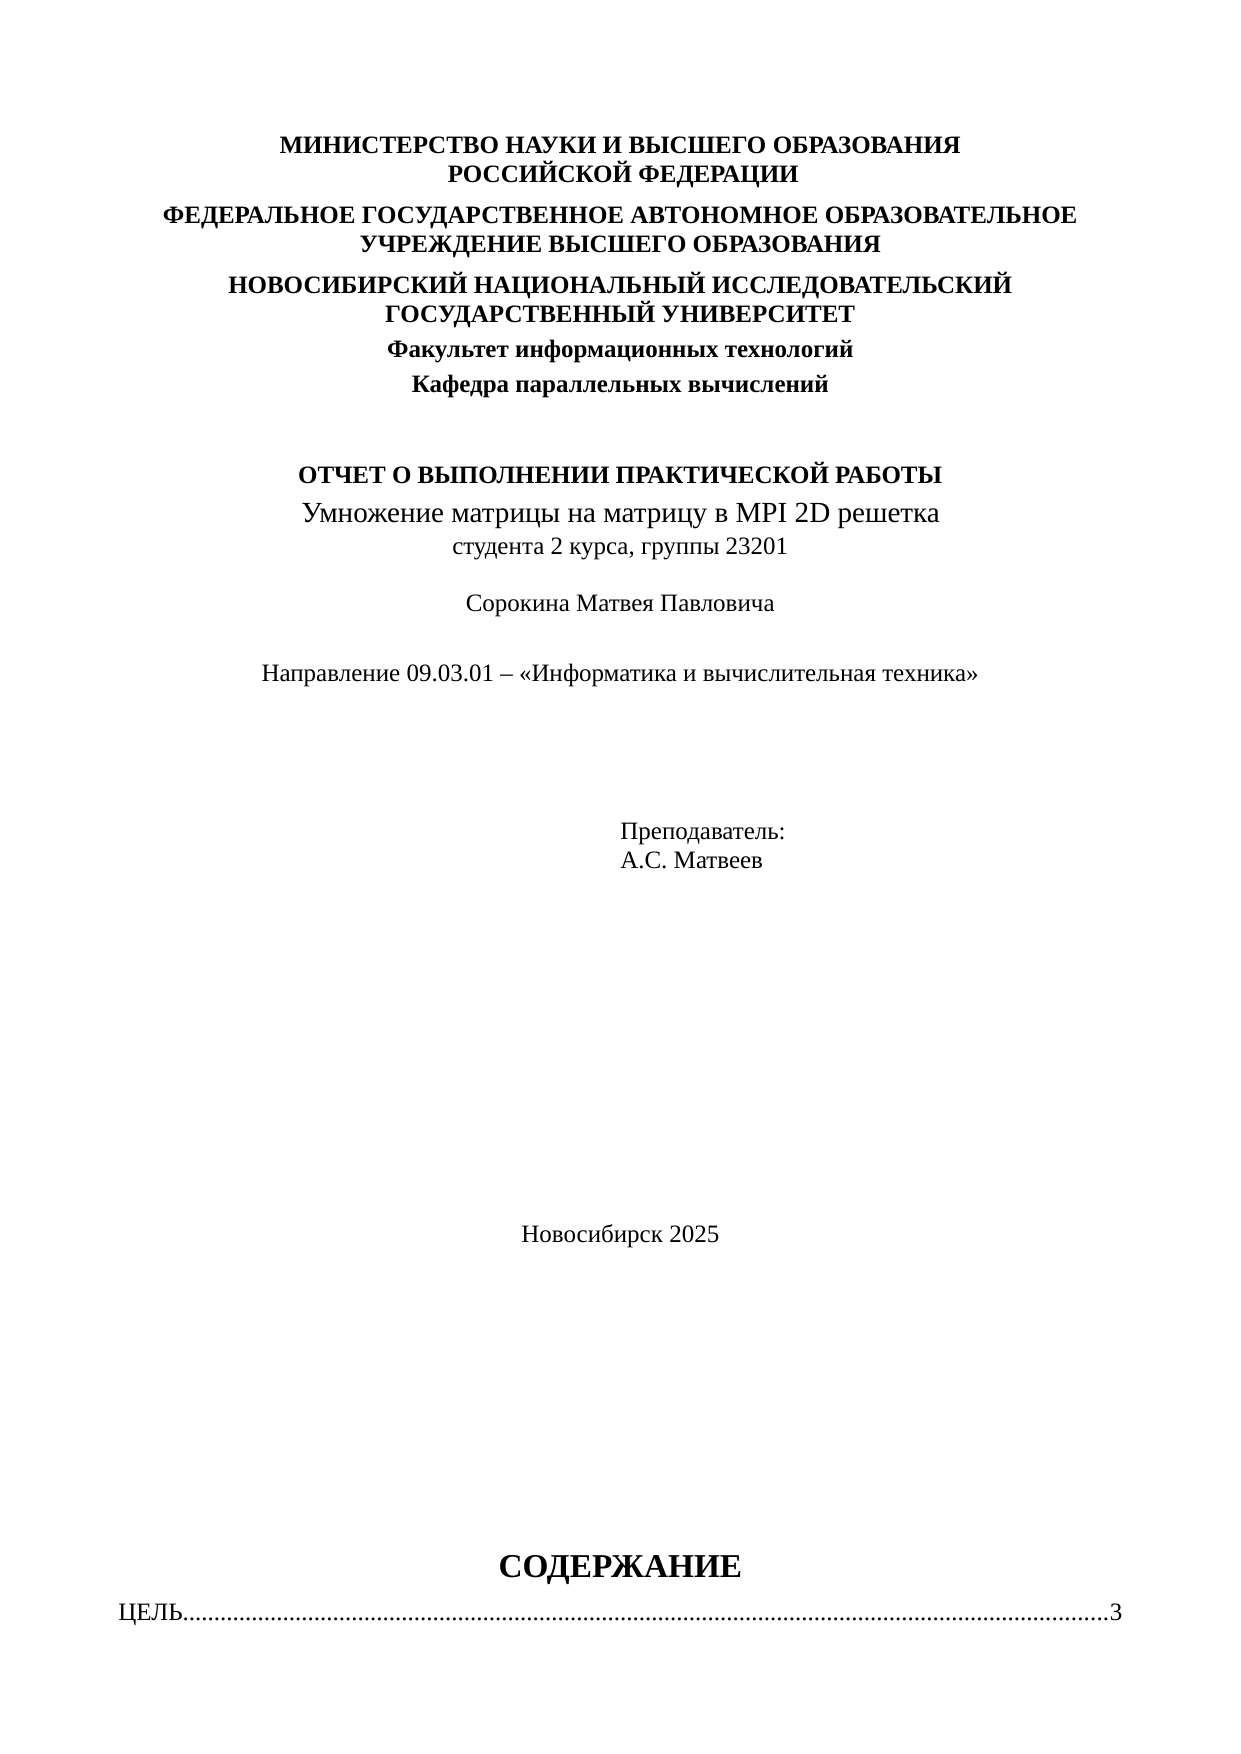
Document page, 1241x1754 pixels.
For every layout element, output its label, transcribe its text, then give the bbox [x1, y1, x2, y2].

text студента 2 курса, группы 23201 [118, 531, 1122, 559]
text Кафедра параллельных вычислений [118, 369, 1122, 398]
text Преподаватель: [561, 816, 1122, 845]
text Умножение матрицы на матрицу в MPI 2D решетка [118, 491, 1107, 529]
text Направление 09.03.01 – «Информатика и вычислительная техника» [118, 658, 1122, 687]
text СОДЕРЖАНИЕ [118, 1546, 1122, 1584]
subtitle НОВОСИБИРСКИЙ НАЦИОНАЛЬНЫЙ ИССЛЕДОВАТЕЛЬСКИЙ ГОСУДАРСТВЕННЫЙ УНИВЕРСИТЕТ [118, 271, 1122, 328]
text ЦЕЛЬ 3 [118, 1597, 1122, 1626]
text А.С. Матвеев [561, 845, 1122, 874]
subtitle ОТЧЕТ О ВЫПОЛНЕНИИ ПРАКТИЧЕСКОЙ РАБОТЫ [118, 460, 1122, 488]
text Сорокина Матвея Павловича [118, 588, 1122, 617]
text Новосибирск 2025 [118, 1219, 1122, 1248]
subtitle Факультет информационных технологий [118, 334, 1122, 363]
subtitle ФЕДЕРАЛЬНОЕ ГОСУДАРСТВЕННОЕ АВТОНОМНОЕ ОБРАЗОВАТЕЛЬНОЕ УЧРЕЖДЕНИЕ ВЫСШЕГО ОБРАЗОВАНИЯ [118, 201, 1122, 258]
subtitle МИНИСТЕРСТВО НАУКИ И ВЫСШЕГО ОБРАЗОВАНИЯ РОССИЙСКОЙ ФЕДЕРАЦИИ [118, 131, 1122, 188]
